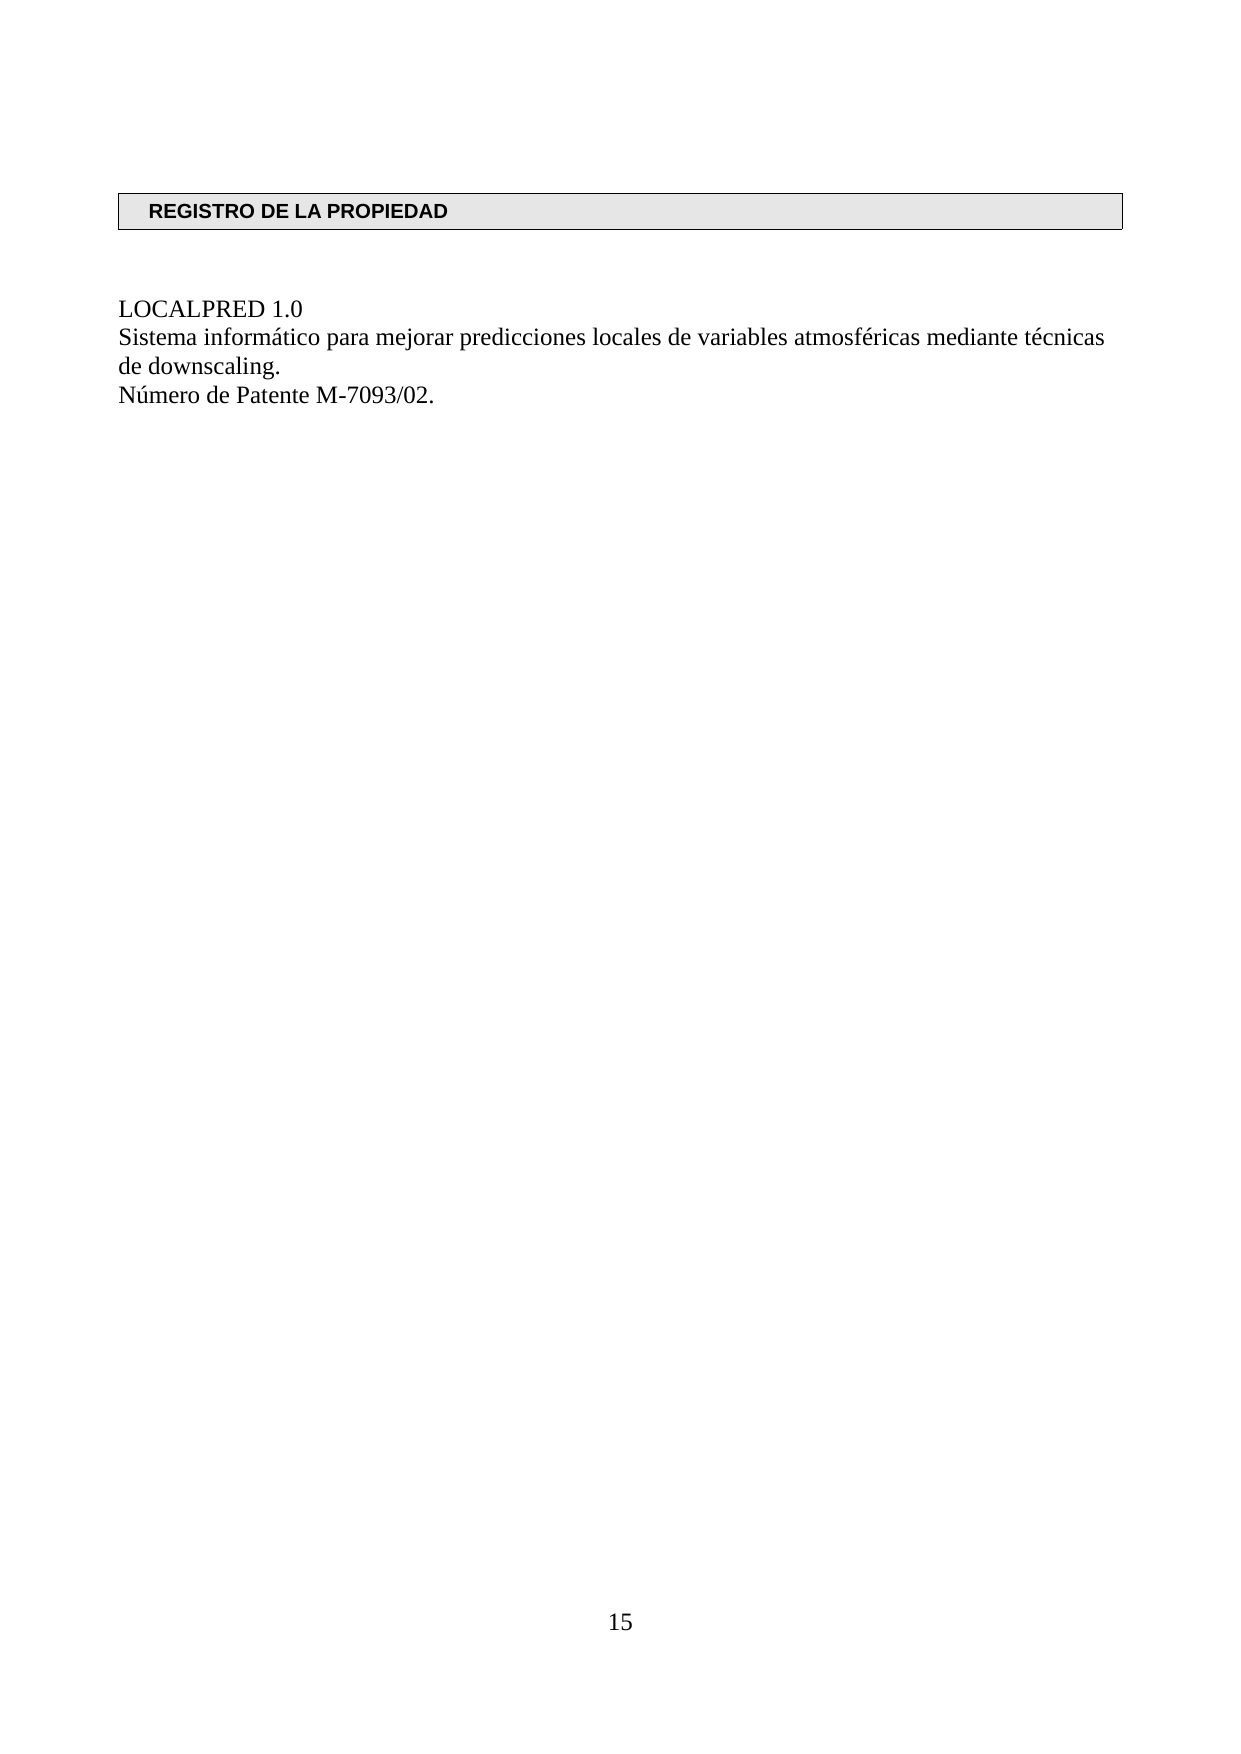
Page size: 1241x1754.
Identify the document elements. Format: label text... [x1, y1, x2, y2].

text Sistema informático para mejorar predicciones locales de variables atmosféricas mediante técnicas de downscaling. [118, 322, 1122, 380]
text LOCALPRED 1.0 [118, 294, 1122, 322]
text Número de Patente M-7093/02. [118, 380, 1122, 409]
subtitle REGISTRO DE LA PROPIEDAD [119, 194, 1122, 229]
